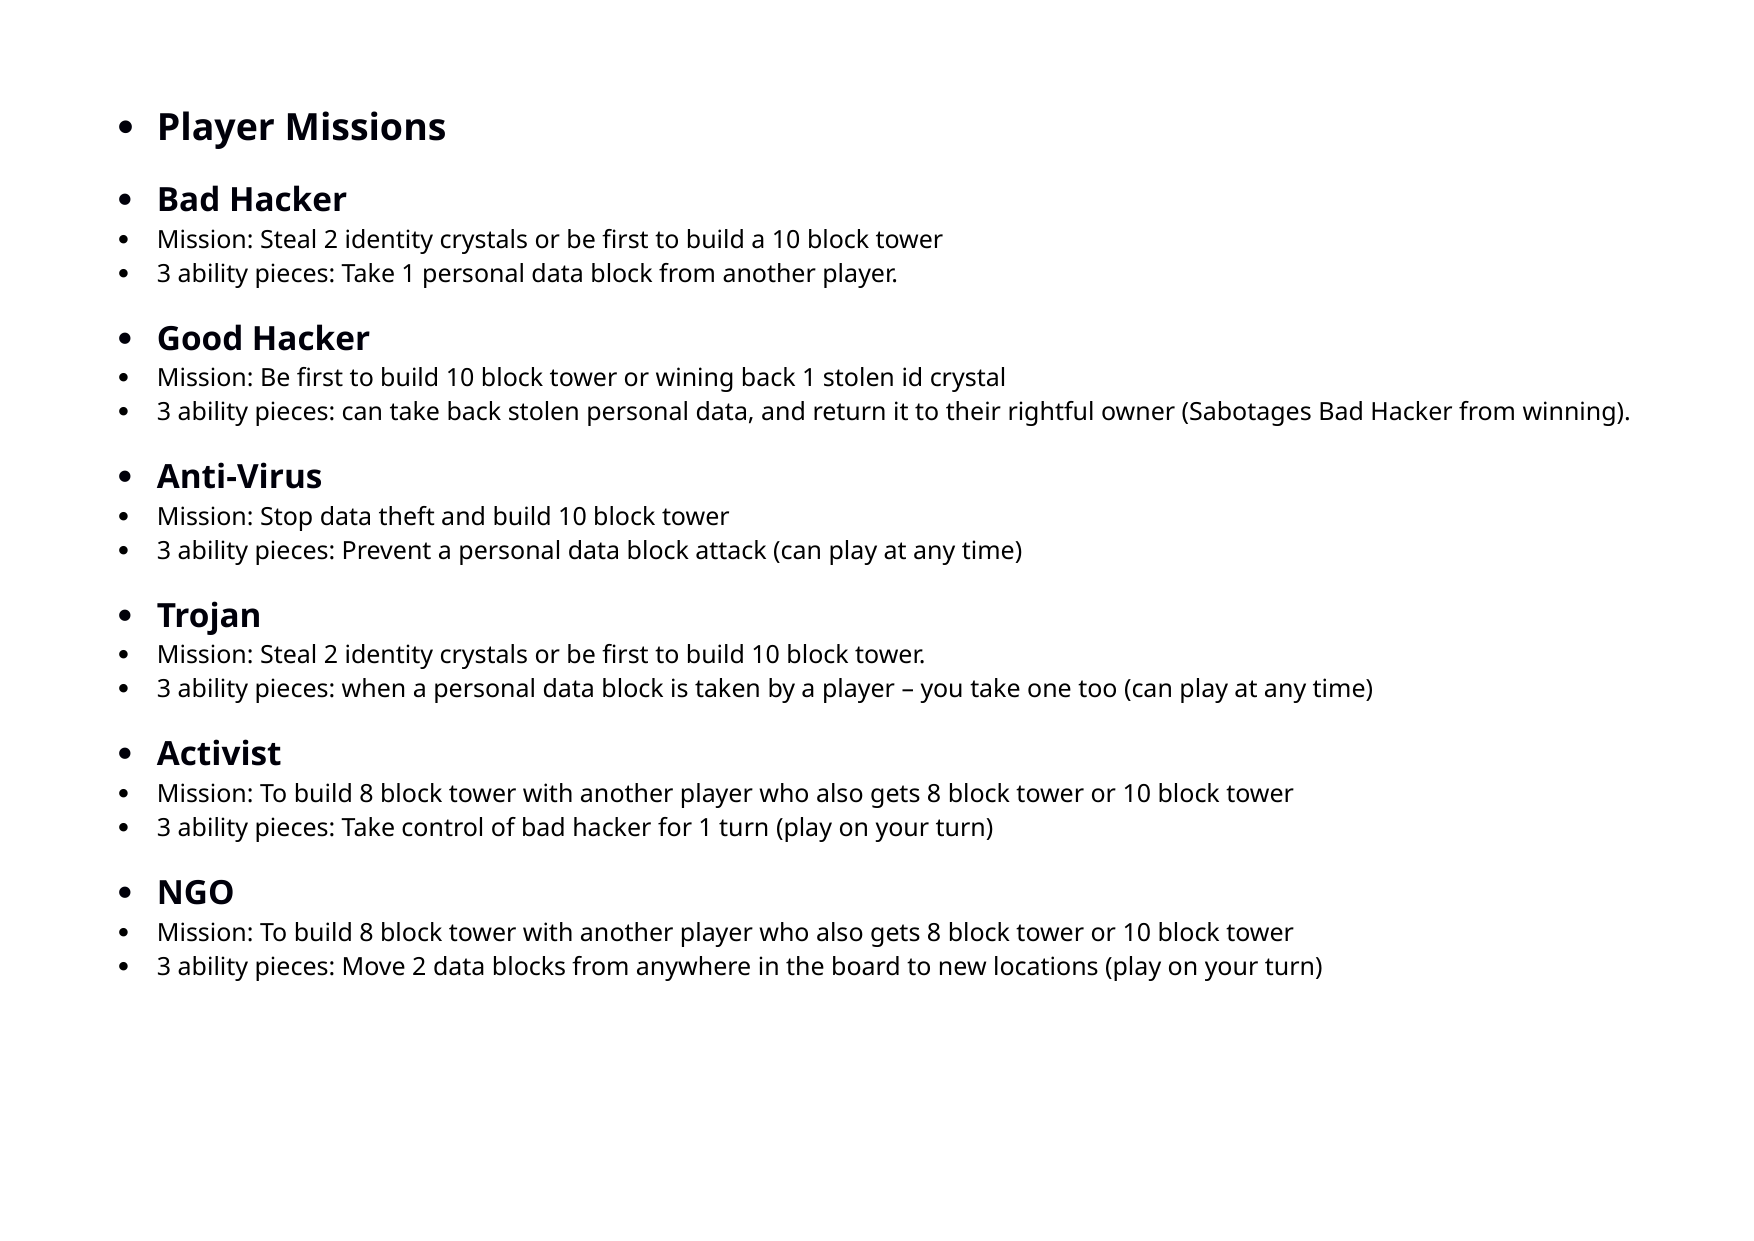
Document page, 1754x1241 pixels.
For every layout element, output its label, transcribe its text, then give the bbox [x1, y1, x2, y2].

list Mission: Stop data theft and build 10 block tower [119, 498, 1679, 533]
list 3 ability pieces: Prevent a personal data block attack (can play at any time) [119, 533, 1679, 567]
subtitle Player Missions [119, 100, 1679, 151]
subtitle Bad Hacker [119, 176, 1679, 221]
list Mission: To build 8 block tower with another player who also gets 8 block tower or 10 block tower [119, 914, 1679, 948]
subtitle Good Hacker [119, 314, 1679, 360]
subtitle Anti-Virus [119, 453, 1679, 498]
subtitle Trojan [119, 592, 1679, 637]
list 3 ability pieces: Take control of bad hacker for 1 turn (play on your turn) [119, 810, 1679, 844]
list Mission: Steal 2 identity crystals or be first to build a 10 block tower [119, 221, 1679, 256]
list Mission: To build 8 block tower with another player who also gets 8 block tower or 10 block tower [119, 776, 1679, 810]
list 3 ability pieces: Take 1 personal data block from another player. [119, 256, 1679, 289]
subtitle NGO [119, 869, 1679, 914]
subtitle Activist [119, 730, 1679, 776]
list Mission: Be first to build 10 block tower or wining back 1 stolen id crystal [119, 360, 1679, 394]
list 3 ability pieces: Move 2 data blocks from anywhere in the board to new locations (play on your turn) [119, 948, 1679, 982]
list 3 ability pieces: can take back stolen personal data, and return it to their rightful owner (Sabotages Bad Hacker from winning). [119, 394, 1679, 428]
list 3 ability pieces: when a personal data block is taken by a player – you take one too (can play at any time) [119, 671, 1679, 705]
list Mission: Steal 2 identity crystals or be first to build 10 block tower. [119, 637, 1679, 671]
